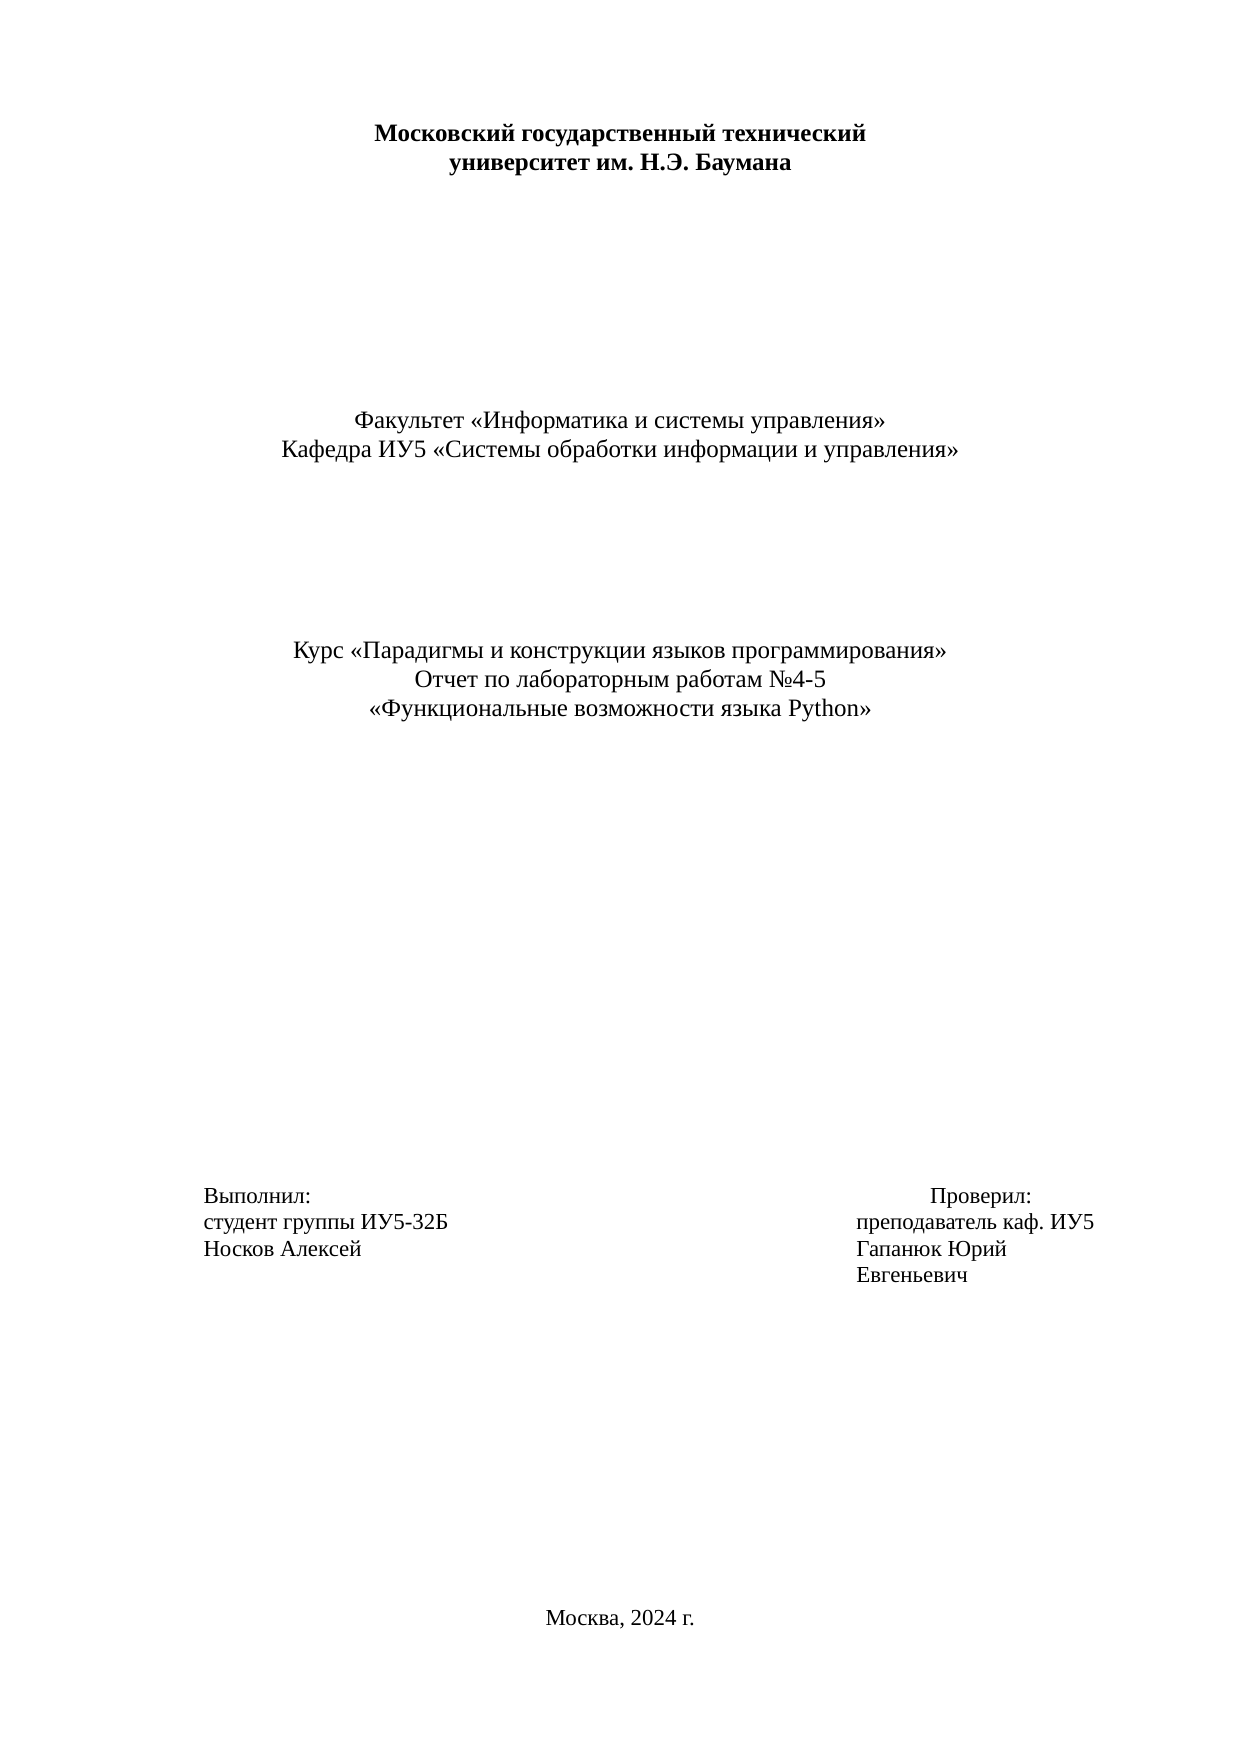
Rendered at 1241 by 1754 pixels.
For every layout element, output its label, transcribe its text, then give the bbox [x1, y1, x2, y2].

table_cell [118, 1287, 538, 1314]
text Кафедра ИУ5 «Системы обработки информации и управления» [118, 434, 1122, 463]
table_cell [118, 1314, 538, 1340]
table_cell [538, 1314, 845, 1340]
table_cell [538, 1235, 845, 1287]
table_header [538, 1182, 845, 1208]
table_cell [845, 1314, 1208, 1340]
table_cell [538, 1208, 845, 1234]
text университет им. Н.Э. Баумана [118, 147, 1122, 176]
table_header Выполнил: [118, 1182, 538, 1208]
table_cell Гапанюк Юрий Евгеньевич [845, 1235, 1208, 1287]
text «Функциональные возможности языка Python» [118, 693, 1122, 722]
table_cell [538, 1287, 845, 1314]
text Курс «Парадигмы и конструкции языков программирования» [118, 636, 1122, 664]
text Отчет по лабораторным работам №4-5 [118, 664, 1122, 693]
text Факультет «Информатика и системы управления» [118, 406, 1122, 434]
text Москва, 2024 г. [118, 1603, 1122, 1630]
text Московский государственный технический [118, 118, 1122, 147]
table_cell студент группы ИУ5-32Б [118, 1208, 538, 1234]
table_cell Носков Алексей [118, 1235, 538, 1287]
table_header Проверил: [845, 1182, 1208, 1208]
table_cell [845, 1287, 1208, 1314]
table_cell преподаватель каф. ИУ5 [845, 1208, 1208, 1234]
